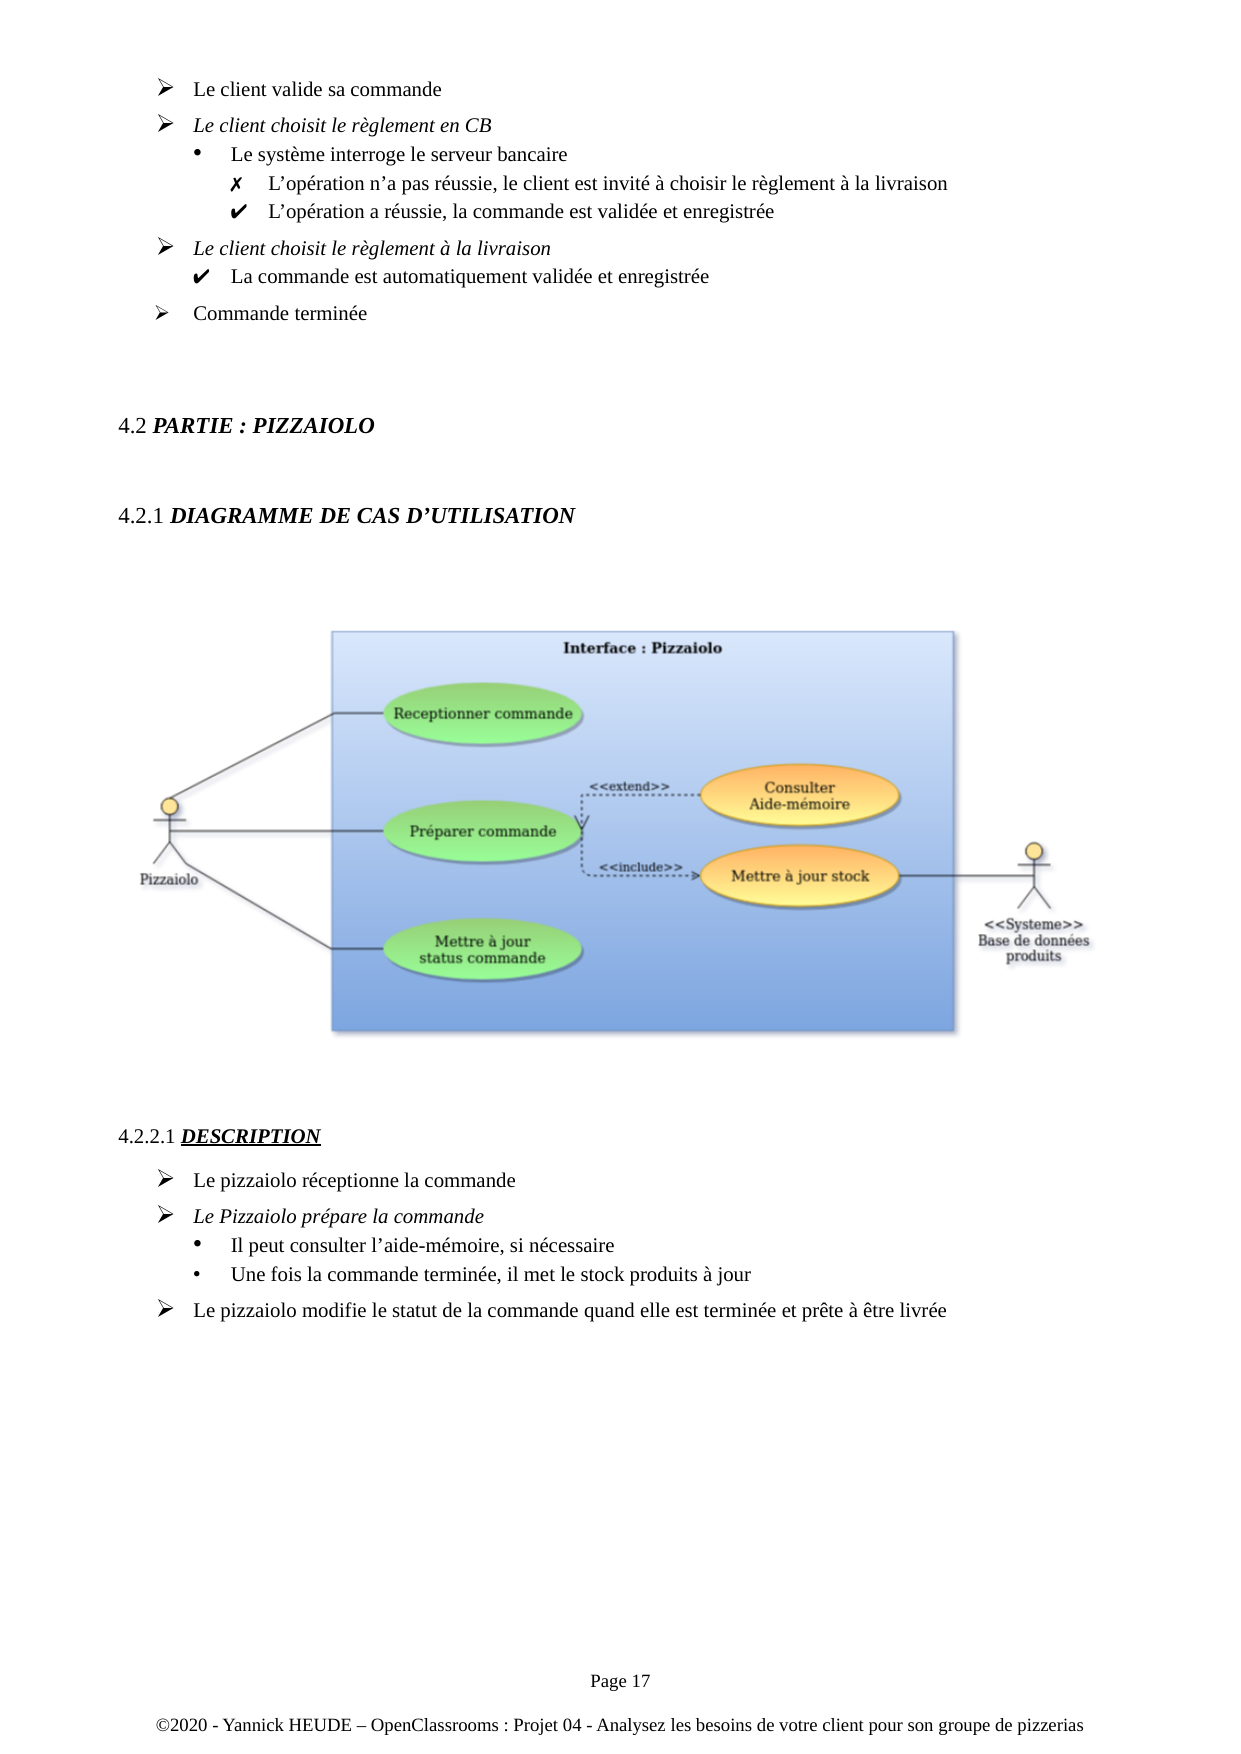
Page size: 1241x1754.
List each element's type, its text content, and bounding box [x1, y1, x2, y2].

list Commande terminée [153, 301, 1122, 325]
text 4.2 PARTIE : PIZZAIOLO [118, 412, 1122, 438]
list Il peut consulter l’aide-mémoire, si nécessaire [193, 1233, 1122, 1258]
list Le client choisit le règlement en CB [156, 113, 1122, 138]
list Le système interroge le serveur bancaire [193, 142, 1122, 167]
list La commande est automatiquement validée et enregistrée [193, 264, 1122, 289]
list L’opération a réussie, la commande est validée et enregistrée [231, 199, 1122, 224]
picture [118, 609, 1123, 1065]
text 4.2.2.1 DESCRIPTION [118, 1123, 1122, 1148]
list Le client choisit le règlement à la livraison [156, 236, 1122, 261]
list Le pizzaiolo réceptionne la commande [156, 1168, 1122, 1192]
list Le Pizzaiolo prépare la commande [156, 1204, 1122, 1229]
list Une fois la commande terminée, il met le stock produits à jour [193, 1262, 1122, 1286]
list L’opération n’a pas réussie, le client est invité à choisir le règlement à la livraison [231, 171, 1122, 195]
text 4.2.1 DIAGRAMME DE CAS D’UTILISATION [118, 502, 1122, 529]
list Le client valide sa commande [156, 77, 1122, 101]
list Le pizzaiolo modifie le statut de la commande quand elle est terminée et prête à être livrée [156, 1297, 1122, 1322]
